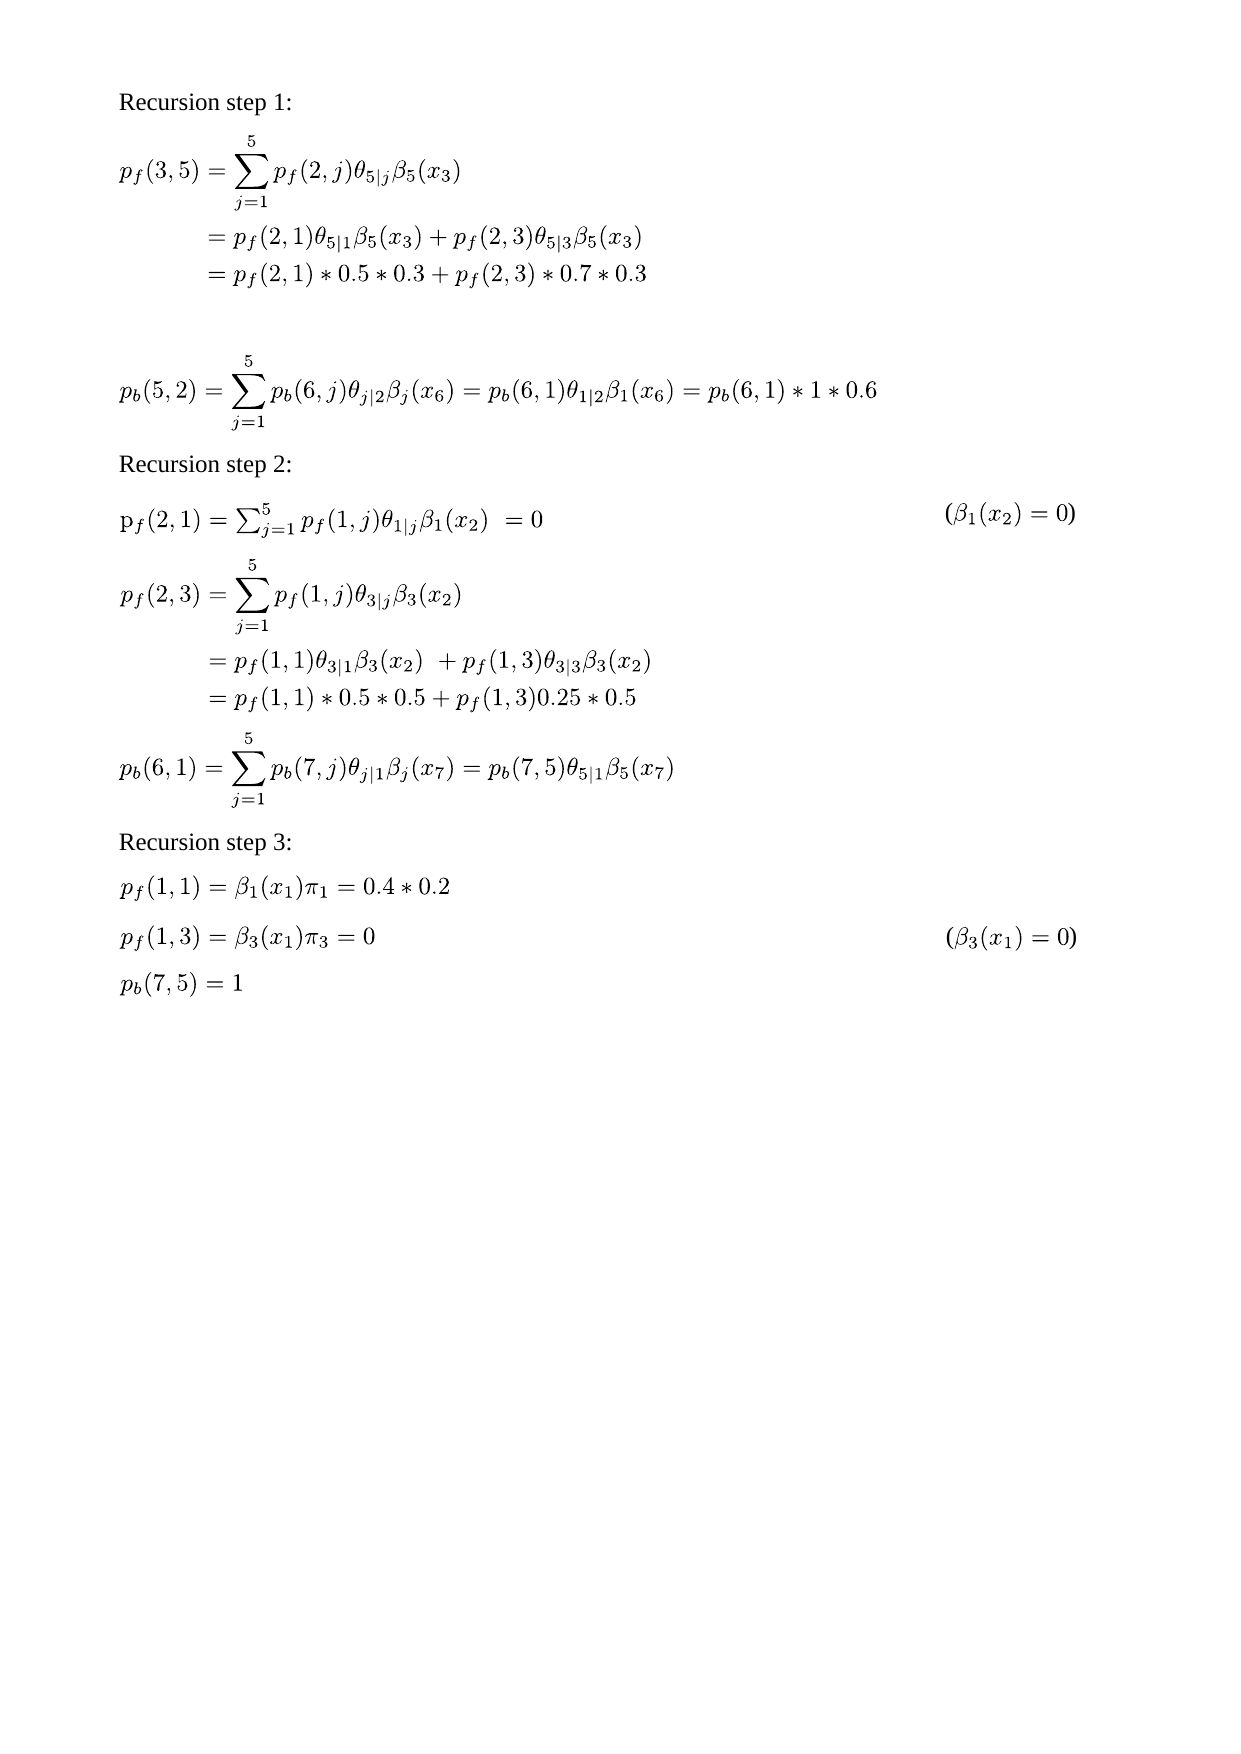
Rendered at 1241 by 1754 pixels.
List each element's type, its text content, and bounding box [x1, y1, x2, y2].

text Recursion step 2: [119, 449, 1121, 478]
text Recursion step 3: [119, 827, 1121, 856]
text Recursion step 1: [119, 87, 1121, 116]
text () [119, 497, 1121, 539]
text () [119, 921, 1121, 952]
